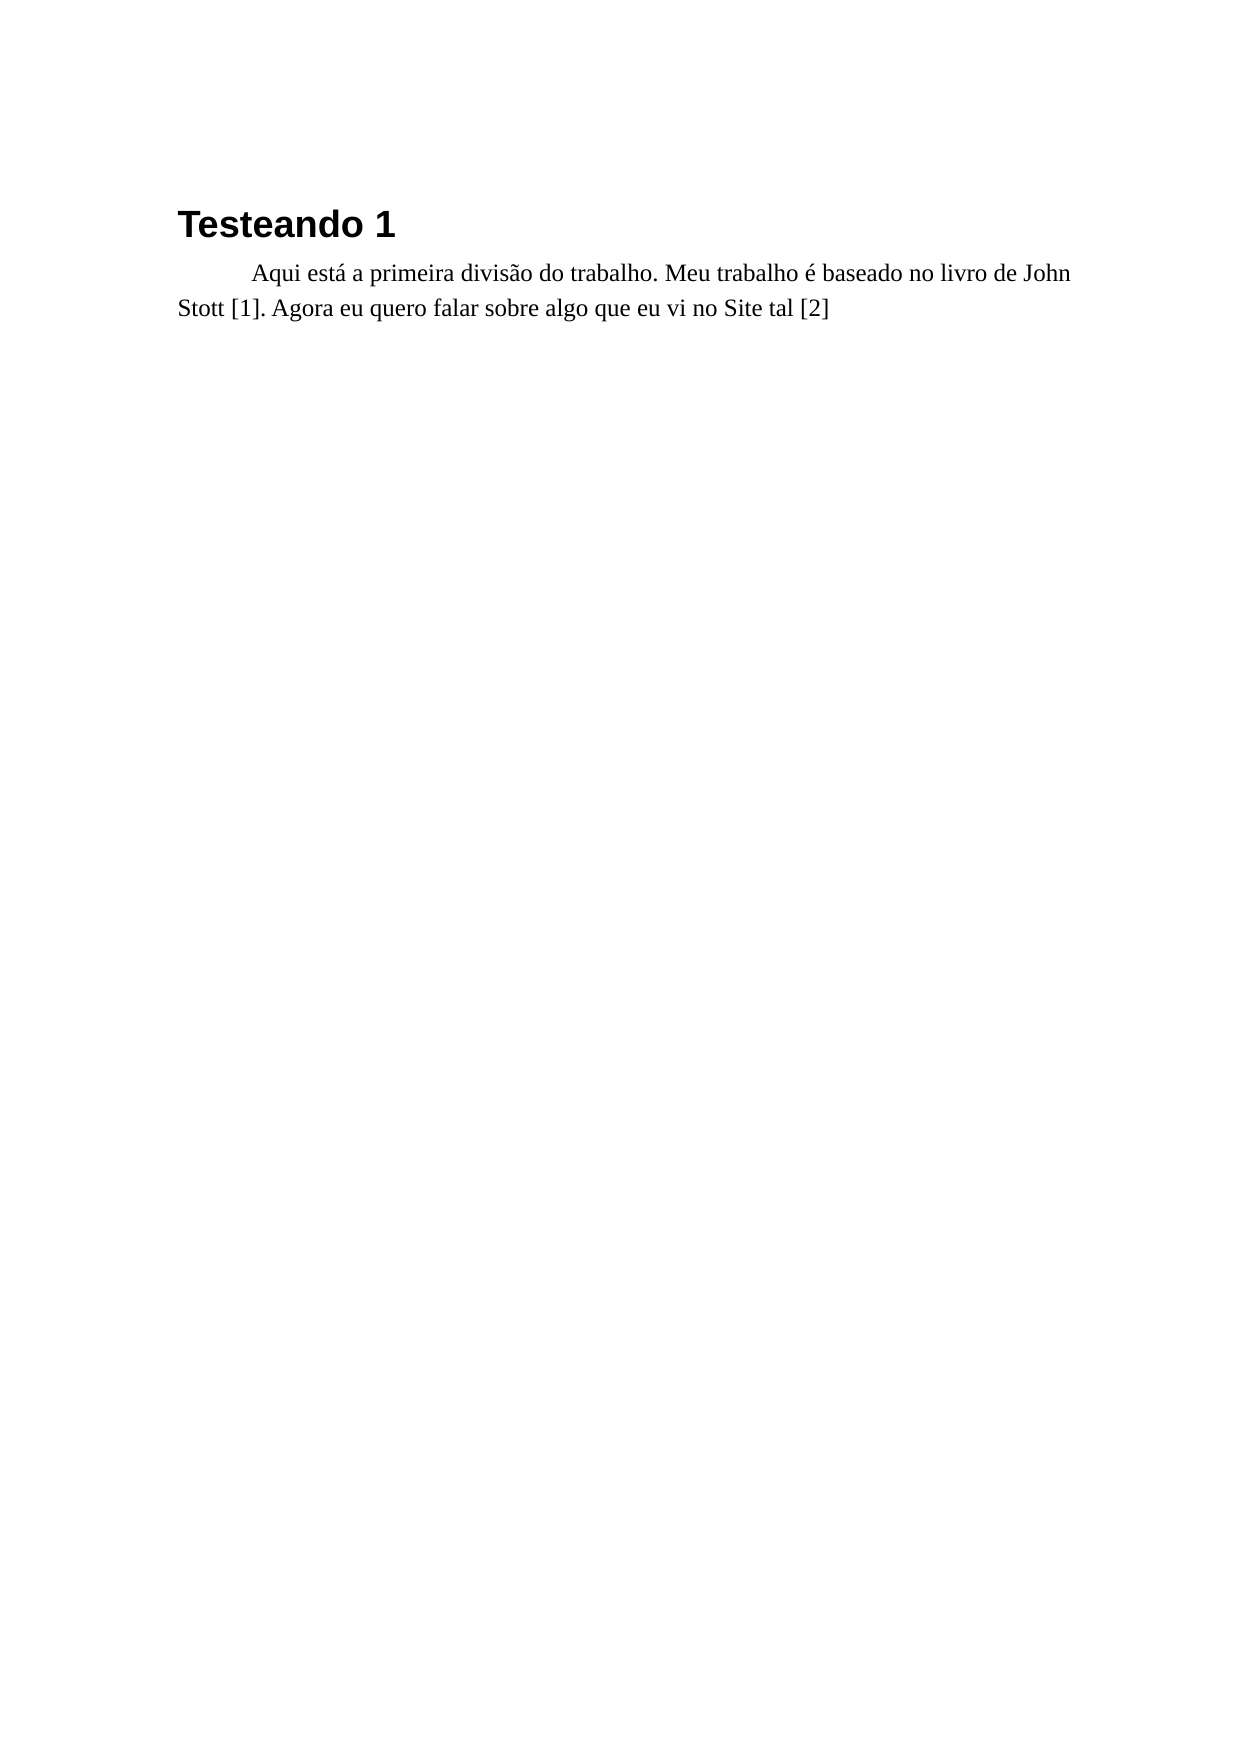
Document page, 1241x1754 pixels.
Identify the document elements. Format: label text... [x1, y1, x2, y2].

text Aqui está a primeira divisão do trabalho. Meu trabalho é baseado no livro de John Stott [1]. Agora eu quero falar sobre algo que eu vi no Site tal [2] [177, 258, 1122, 322]
subtitle Testeando 1 [177, 202, 1122, 246]
